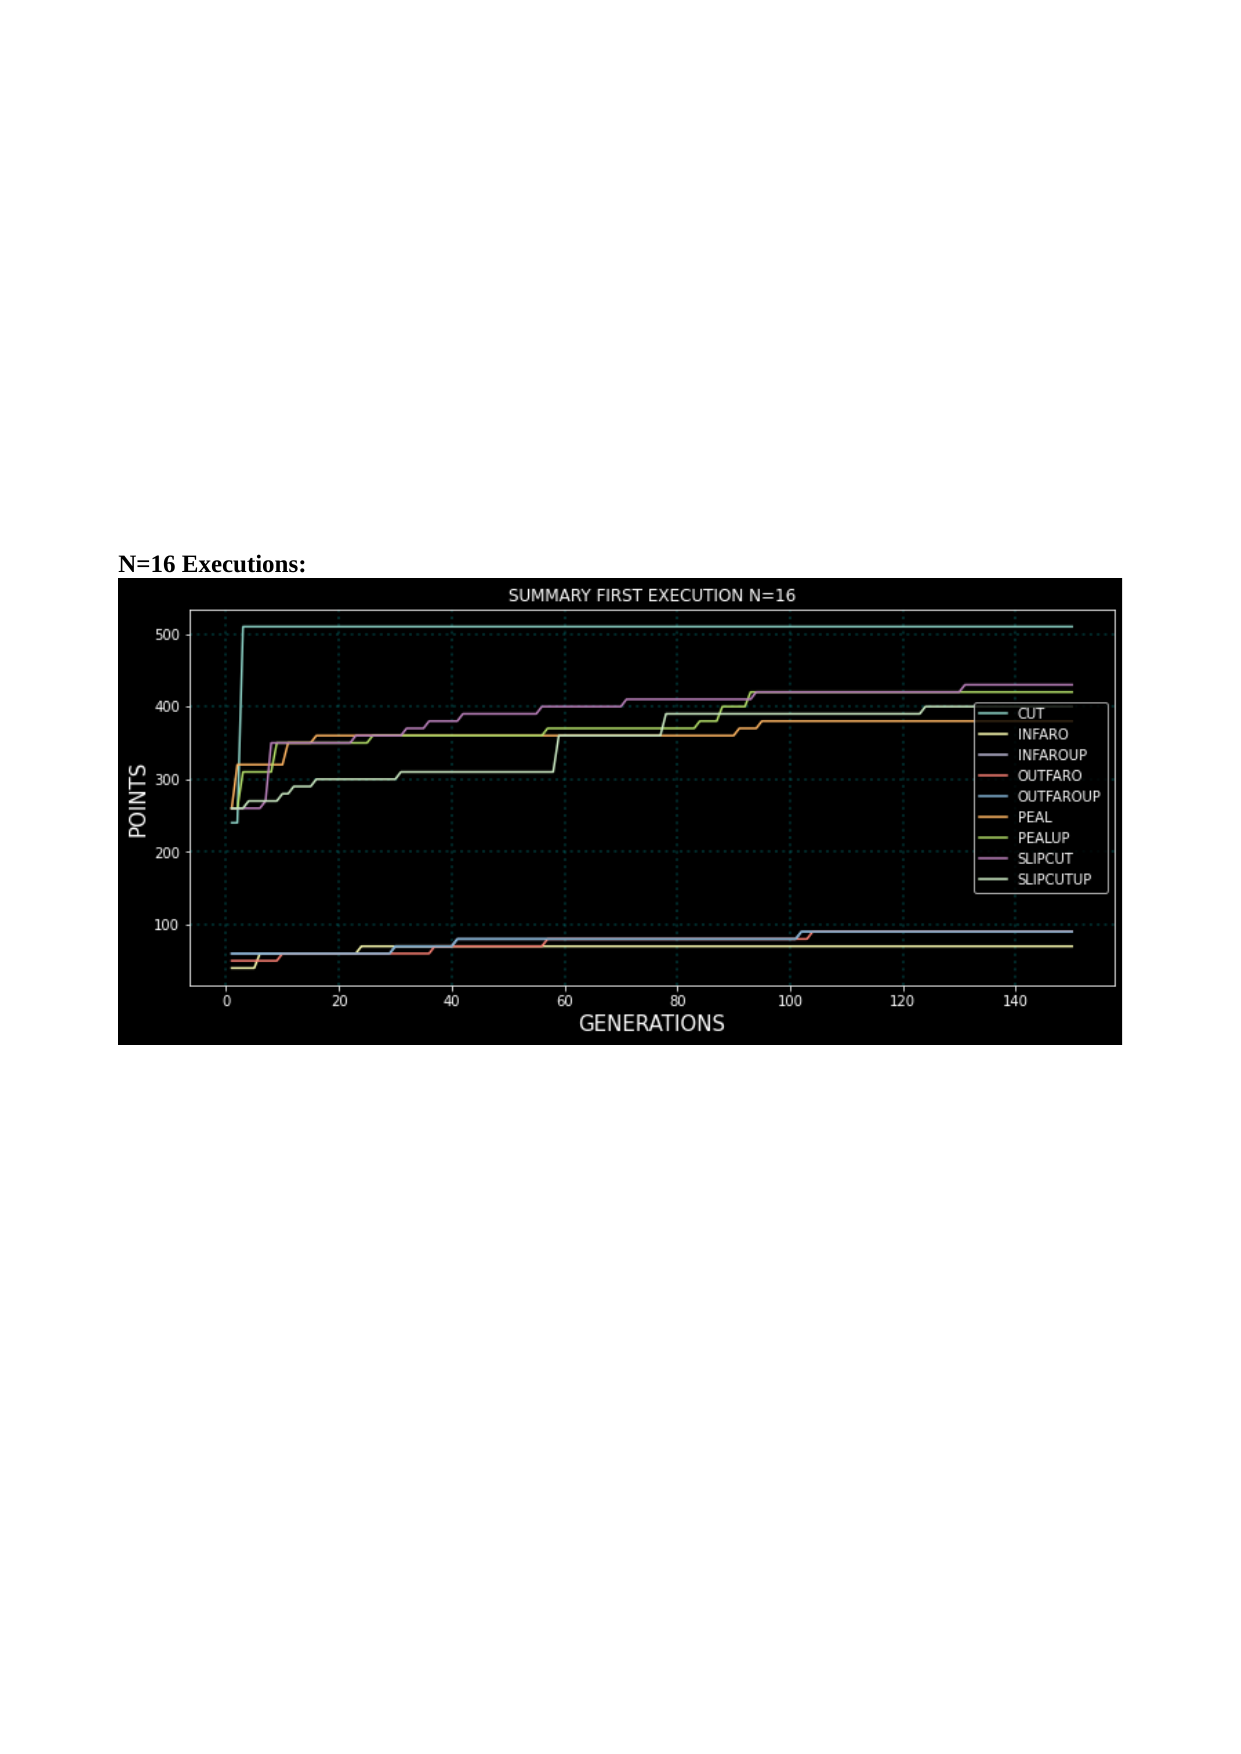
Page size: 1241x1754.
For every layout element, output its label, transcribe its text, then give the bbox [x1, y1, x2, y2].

text N=16 Executions: [118, 549, 1122, 578]
picture [118, 578, 1123, 1045]
